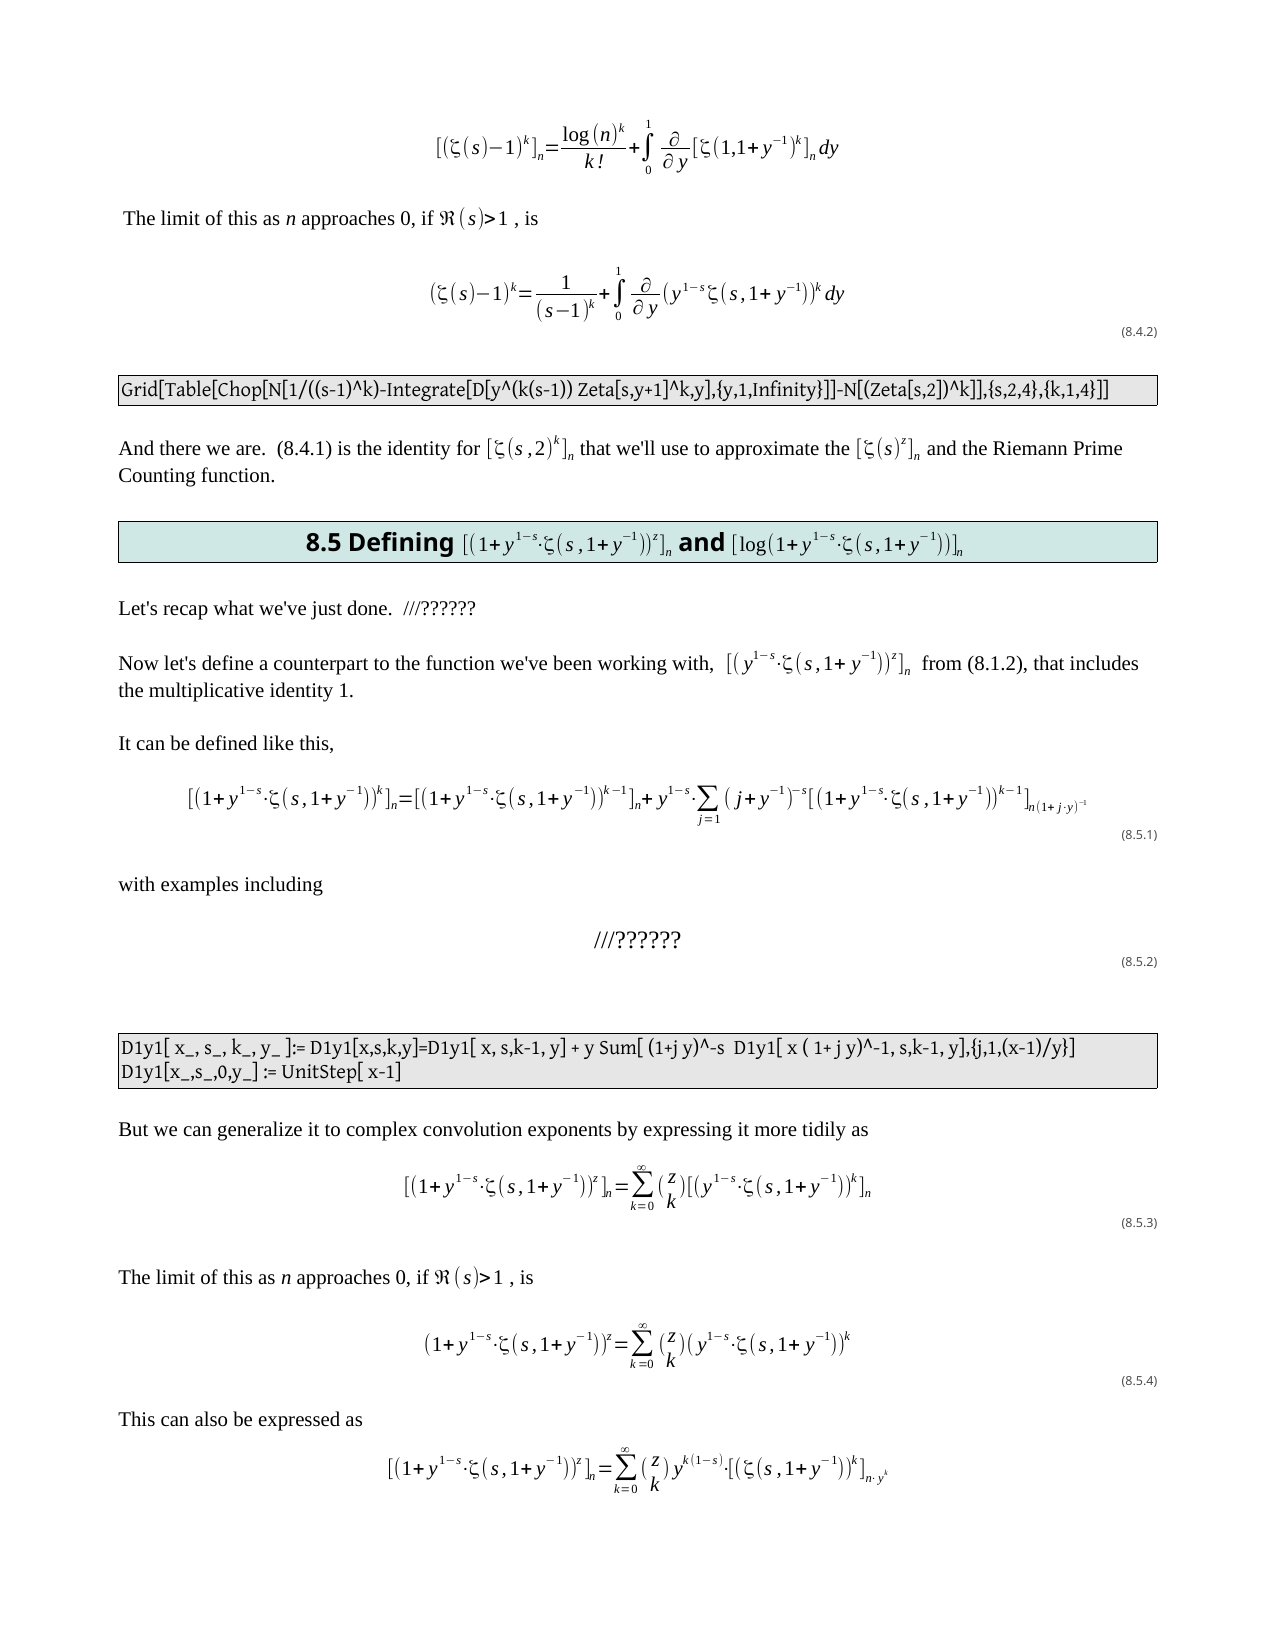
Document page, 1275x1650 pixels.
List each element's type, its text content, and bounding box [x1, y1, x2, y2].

text Grid[Table[Chop[N[1/((s-1)^k)-Integrate[D[y^(k(s-1)) Zeta[s,y+1]^k,y],{y,1,Infinity}]]-N[(Zeta[s,2])^k]],{s,2,4},{k,1,4}]] [119, 376, 1157, 405]
text It can be defined like this, [118, 731, 1157, 755]
text This can also be expressed as [118, 1406, 1157, 1431]
text And there we are. (8.4.1) is the identity forthat we'll use to approximate theand the Riemann Prime Counting function. [118, 434, 1157, 487]
text But we can generalize it to complex convolution exponents by expressing it more tidily as [118, 1117, 1157, 1141]
text ///?????? [118, 925, 1157, 953]
text (8.5.2) [118, 953, 1157, 971]
text (8.5.3) [118, 1214, 1157, 1231]
title 8.5 Definingand [119, 522, 1157, 562]
text (8.5.4) [118, 1372, 1157, 1389]
text (8.5.1) [118, 826, 1157, 843]
text The limit of this as n approaches 0, if, is [118, 1265, 1157, 1289]
text D1y1[ x_, s_, k_, y_ ]:= D1y1[x,s,k,y]=D1y1[ x, s,k-1, y] + y Sum[ (1+j y)^-s D1y1[ x ( 1+ j y)^-1, s,k-1, y],{j,1,(x-1)/y}] [119, 1034, 1157, 1057]
text Let's recap what we've just done. ///?????? [118, 596, 1157, 620]
text (8.4.2) [118, 323, 1157, 341]
text D1y1[x_,s_,0,y_] := UnitStep[ x-1] [119, 1057, 1157, 1088]
text The limit of this as n approaches 0, if, is [118, 206, 1157, 231]
text Now let's define a counterpart to the function we've been working with, from (8.1.2), that includes the multiplicative identity 1. [118, 649, 1157, 702]
text with examples including [118, 872, 1157, 896]
